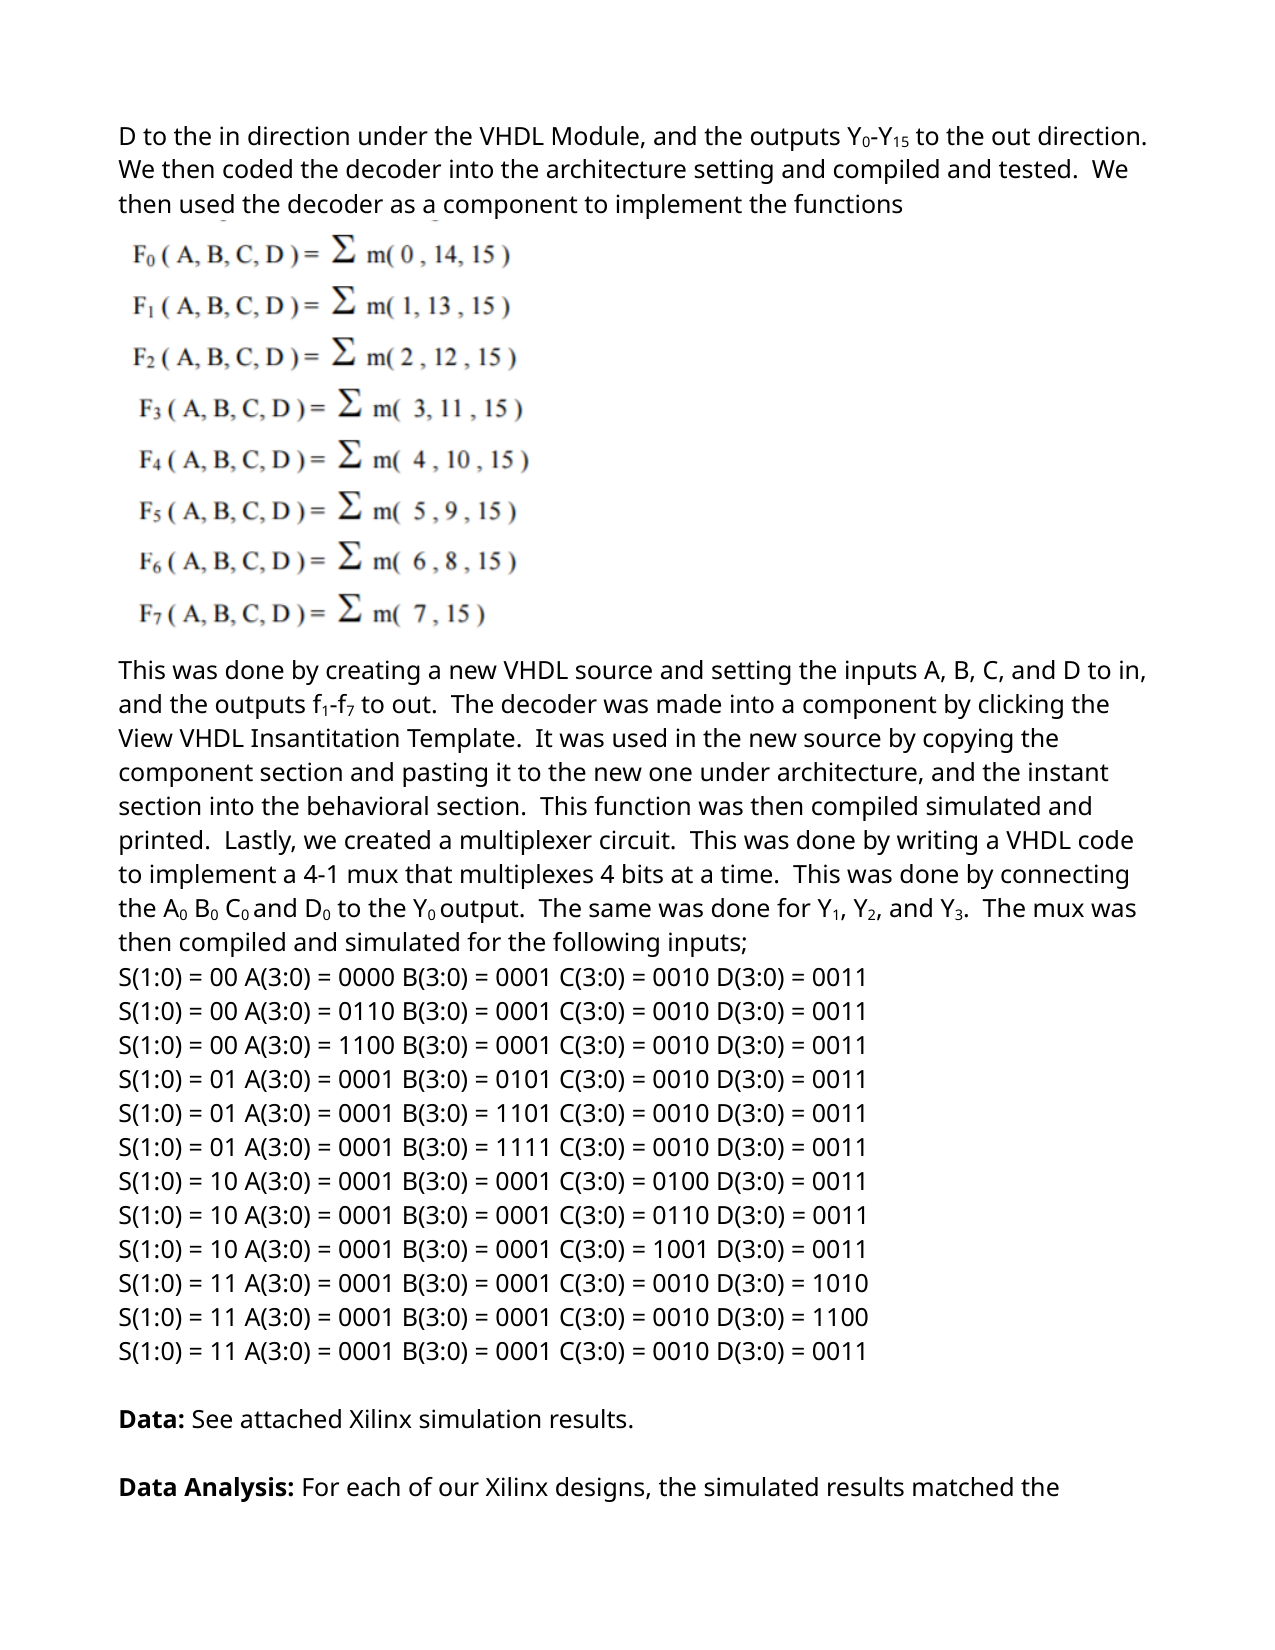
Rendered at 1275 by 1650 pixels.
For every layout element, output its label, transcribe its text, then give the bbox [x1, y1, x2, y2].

text S(1:0) = 11 A(3:0) = 0001 B(3:0) = 0001 C(3:0) = 0010 D(3:0) = 1010 [118, 1266, 1157, 1300]
text S(1:0) = 01 A(3:0) = 0001 B(3:0) = 0101 C(3:0) = 0010 D(3:0) = 0011 [118, 1061, 1157, 1095]
text S(1:0) = 00 A(3:0) = 0110 B(3:0) = 0001 C(3:0) = 0010 D(3:0) = 0011 [118, 993, 1157, 1027]
text S(1:0) = 11 A(3:0) = 0001 B(3:0) = 0001 C(3:0) = 0010 D(3:0) = 0011 [118, 1334, 1157, 1368]
text S(1:0) = 10 A(3:0) = 0001 B(3:0) = 0001 C(3:0) = 1001 D(3:0) = 0011 [118, 1232, 1157, 1266]
text S(1:0) = 01 A(3:0) = 0001 B(3:0) = 1111 C(3:0) = 0010 D(3:0) = 0011 [118, 1129, 1157, 1163]
text Data Analysis: For each of our Xilinx designs, the simulated results matched the [118, 1470, 1157, 1504]
text S(1:0) = 00 A(3:0) = 1100 B(3:0) = 0001 C(3:0) = 0010 D(3:0) = 0011 [118, 1027, 1157, 1061]
text S(1:0) = 11 A(3:0) = 0001 B(3:0) = 0001 C(3:0) = 0010 D(3:0) = 1100 [118, 1300, 1157, 1334]
text S(1:0) = 10 A(3:0) = 0001 B(3:0) = 0001 C(3:0) = 0100 D(3:0) = 0011 [118, 1163, 1157, 1198]
text This was done by creating a new VHDL source and setting the inputs A, B, C, and D to in, and the outputs f1-f7 to out. The decoder was made into a component by clicking the View VHDL Insantitation Template. It was used in the new source by copying the component section and pasting it to the new one under architecture, and the instant section into the behavioral section. This function was then compiled simulated and printed. Lastly, we created a multiplexer circuit. This was done by writing a VHDL code to implement a 4-1 mux that multiplexes 4 bits at a time. This was done by connecting the A0 B0 C0 and D­0 to the Y0 output. The same was done for Y1, Y2, and Y3. The mux was then compiled and simulated for the following inputs; [118, 653, 1157, 959]
text S(1:0) = 01 A(3:0) = 0001 B(3:0) = 1101 C(3:0) = 0010 D(3:0) = 0011 [118, 1095, 1157, 1129]
text Data: See attached Xilinx simulation results. [118, 1402, 1157, 1436]
text S(1:0) = 00 A(3:0) = 0000 B(3:0) = 0001 C(3:0) = 0010 D(3:0) = 0011 [118, 959, 1157, 993]
text D to the in direction under the VHDL Module, and the outputs Y­0-Y15 to the out direction. We then coded the decoder into the architecture setting and compiled and tested. We then used the decoder as a component to implement the functions [118, 118, 1157, 220]
text S(1:0) = 10 A(3:0) = 0001 B(3:0) = 0001 C(3:0) = 0110 D(3:0) = 0011 [118, 1198, 1157, 1232]
picture [124, 220, 534, 644]
